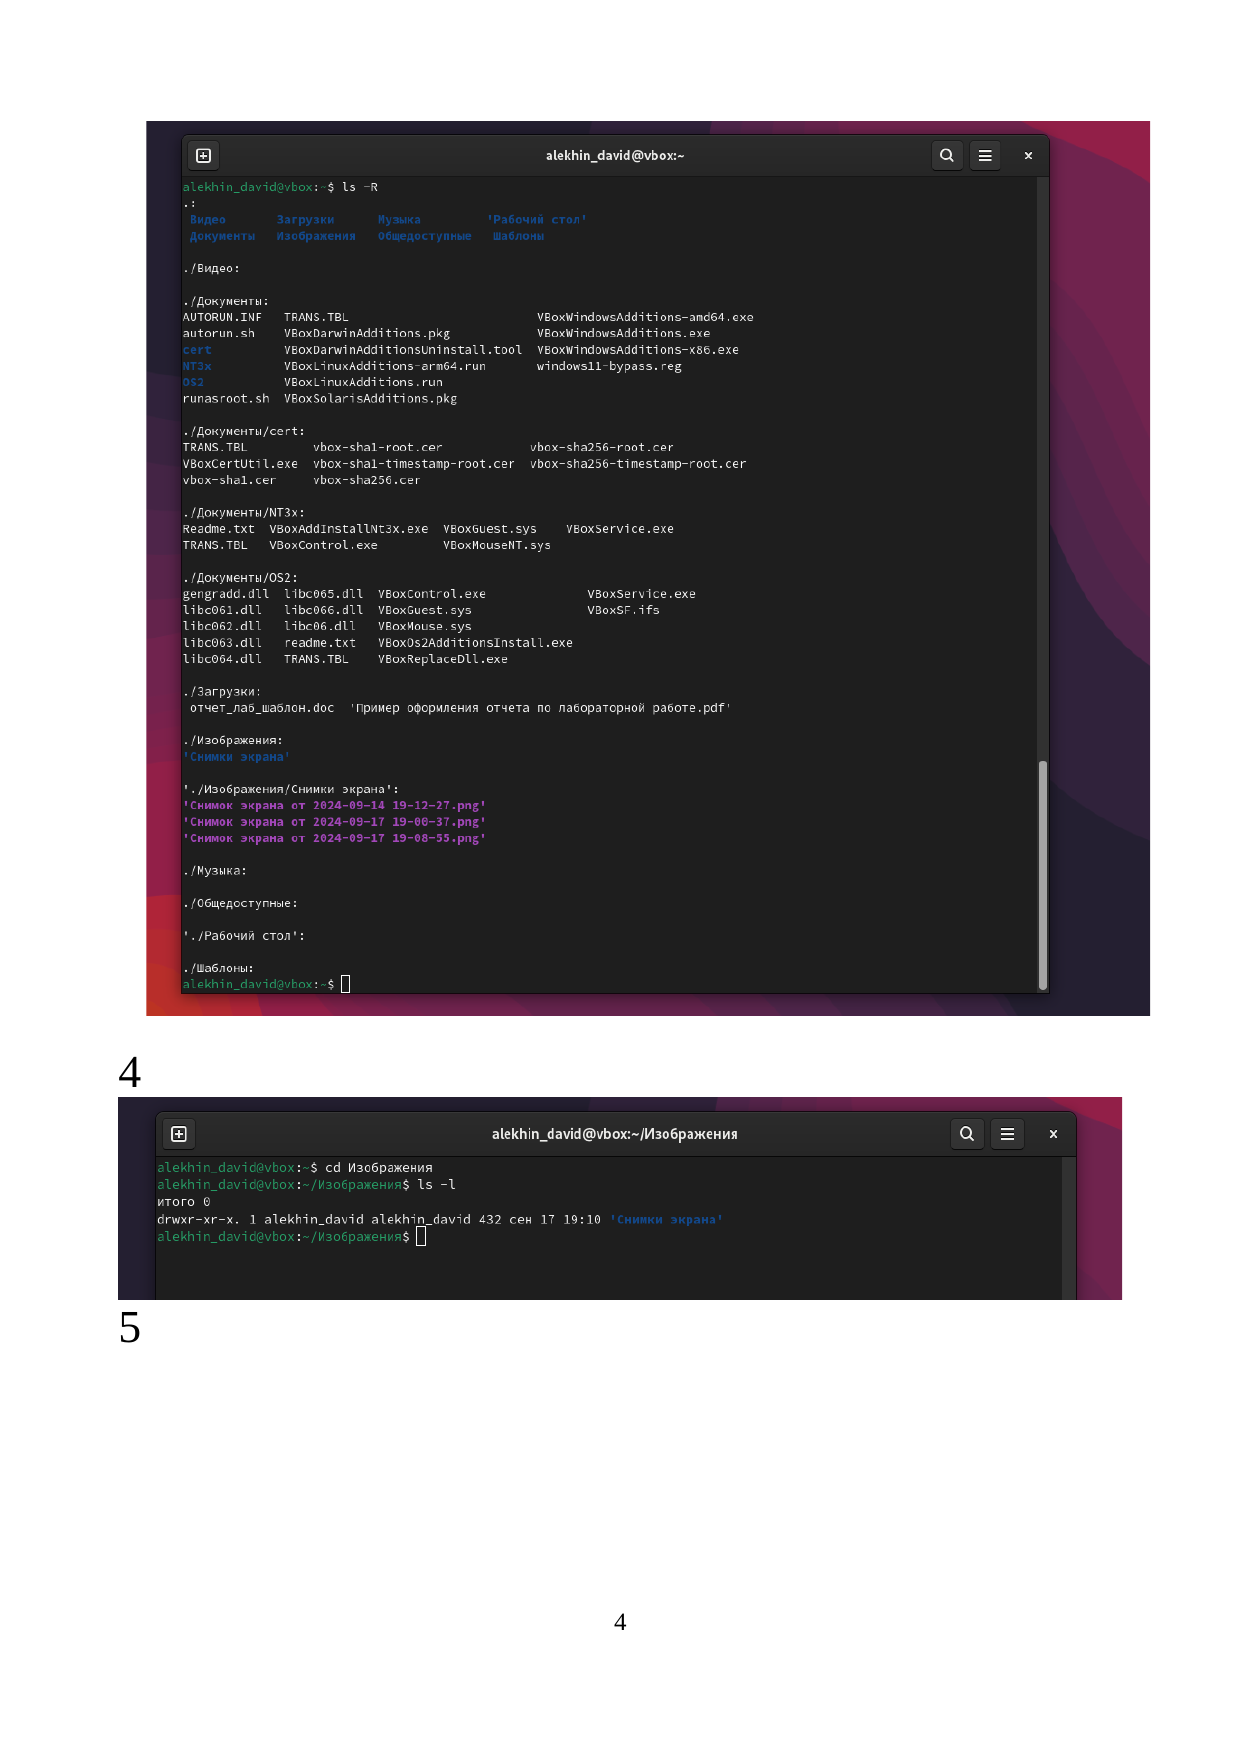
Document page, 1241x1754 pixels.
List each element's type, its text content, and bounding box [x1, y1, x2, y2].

text 5 [118, 1300, 1122, 1353]
text 4 [118, 1044, 1122, 1097]
picture [118, 1097, 1123, 1300]
picture [146, 121, 1151, 1016]
